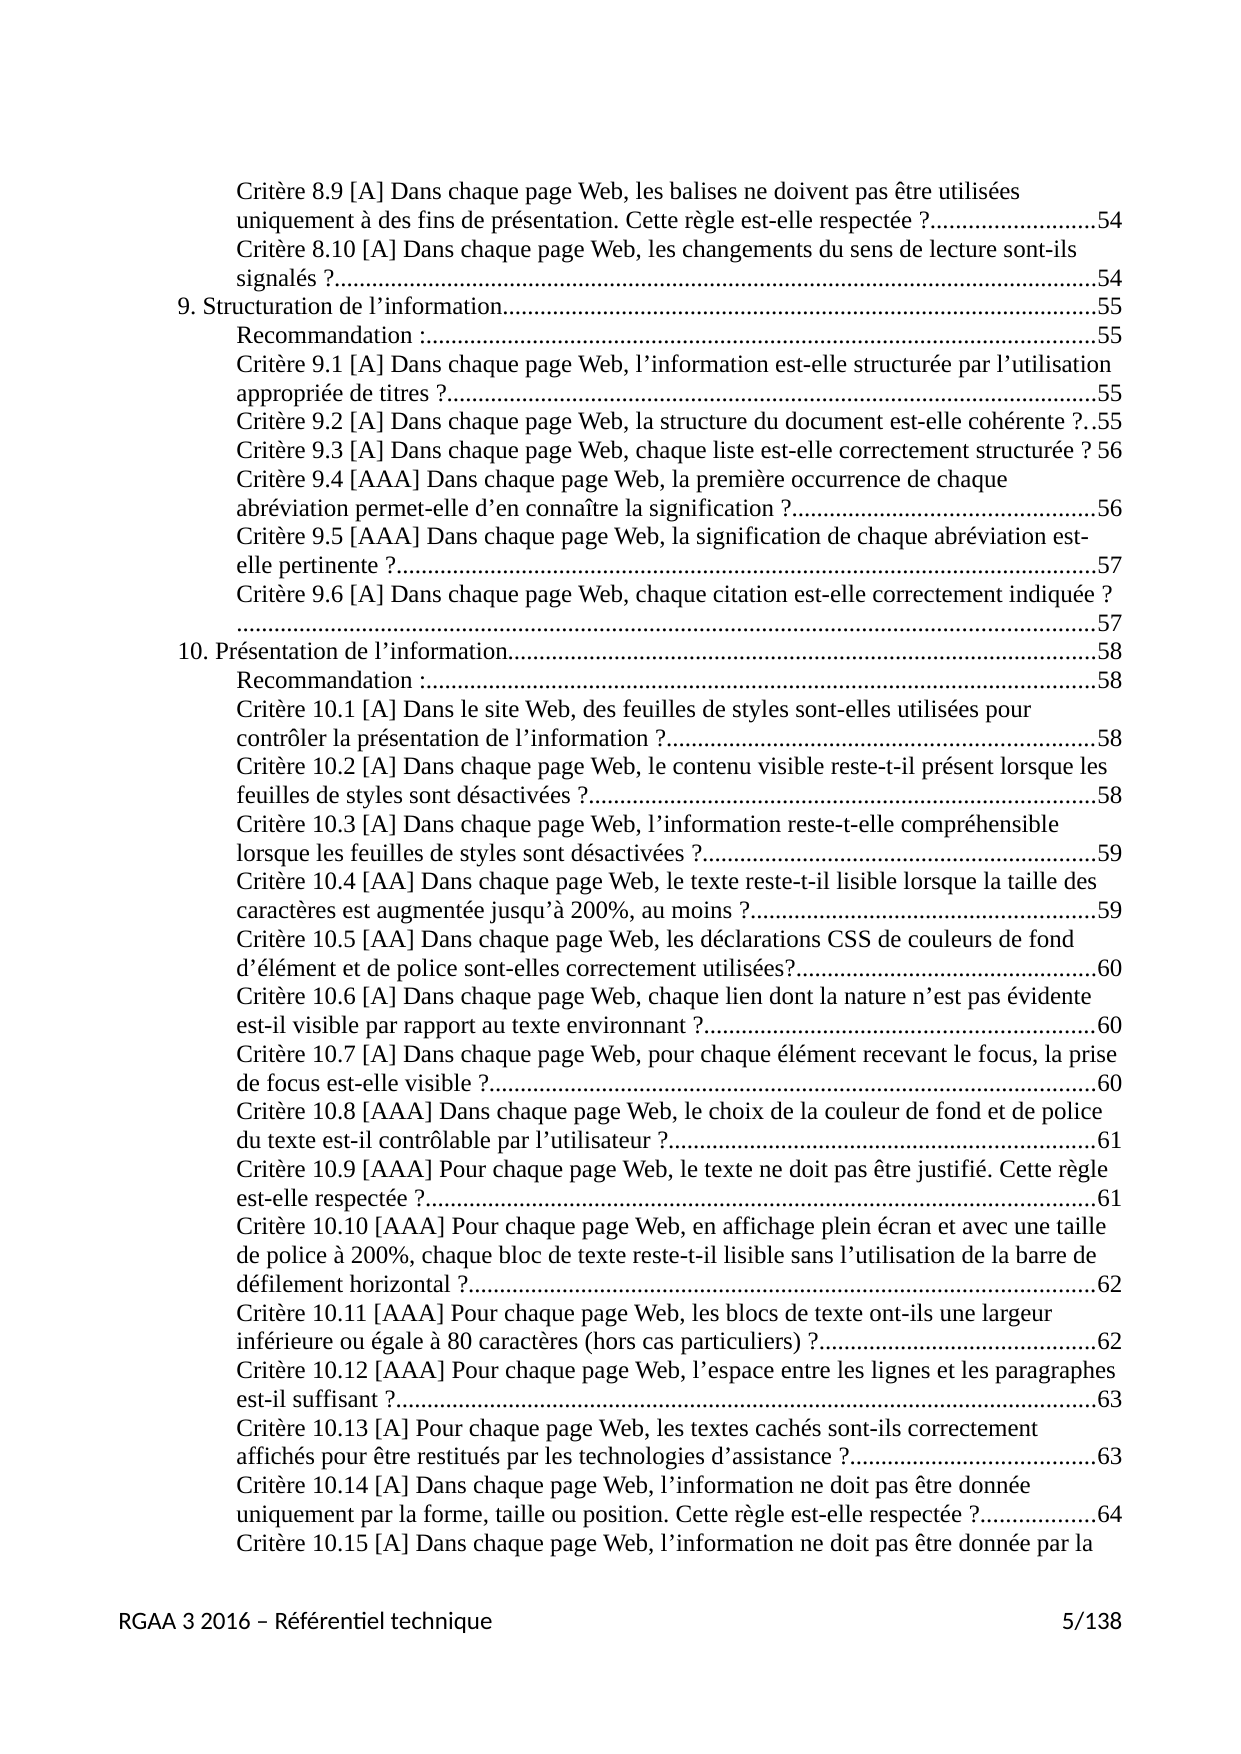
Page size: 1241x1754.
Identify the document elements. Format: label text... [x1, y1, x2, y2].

text Critère 10.8 [AAA] Dans chaque page Web, le choix de la couleur de fond et de police du texte est-il contrôlable par l’utilisateur ? 61 [236, 1096, 1122, 1154]
text Critère 9.6 [A] Dans chaque page Web, chaque citation est-elle correctement indiquée ? 57 [236, 579, 1122, 636]
text Critère 10.10 [AAA] Pour chaque page Web, en affichage plein écran et avec une taille de police à 200%, chaque bloc de texte reste-t-il lisible sans l’utilisation de la barre de défilement horizontal ? 62 [236, 1211, 1122, 1298]
text Critère 9.5 [AAA] Dans chaque page Web, la signification de chaque abréviation est-elle pertinente ? 57 [236, 521, 1122, 579]
text 10. Présentation de l’information 58 [177, 636, 1122, 665]
text Critère 9.2 [A] Dans chaque page Web, la structure du document est-elle cohérente ? 55 [236, 406, 1122, 435]
text Critère 10.1 [A] Dans le site Web, des feuilles de styles sont-elles utilisées pour contrôler la présentation de l’information ? 58 [236, 694, 1122, 751]
text Recommandation : 58 [236, 665, 1122, 694]
text Critère 8.10 [A] Dans chaque page Web, les changements du sens de lecture sont-ils signalés ? 54 [236, 234, 1122, 291]
text Critère 10.3 [A] Dans chaque page Web, l’information reste-t-elle compréhensible lorsque les feuilles de styles sont désactivées ? 59 [236, 809, 1122, 866]
text Critère 10.2 [A] Dans chaque page Web, le contenu visible reste-t-il présent lorsque les feuilles de styles sont désactivées ? 58 [236, 751, 1122, 809]
text Critère 10.11 [AAA] Pour chaque page Web, les blocs de texte ont-ils une largeur inférieure ou égale à 80 caractères (hors cas particuliers) ? 62 [236, 1298, 1122, 1355]
text Critère 10.15 [A] Dans chaque page Web, l’information ne doit pas être donnée par la forme, taille ou position uniquement. Cette règle est-elle implémentée de façon pertinente ? 64 [236, 1528, 1122, 1556]
text Critère 10.9 [AAA] Pour chaque page Web, le texte ne doit pas être justifié. Cette règle est-elle respectée ? 61 [236, 1154, 1122, 1211]
text Critère 10.12 [AAA] Pour chaque page Web, l’espace entre les lignes et les paragraphes est-il suffisant ? 63 [236, 1355, 1122, 1413]
text Critère 10.4 [AA] Dans chaque page Web, le texte reste-t-il lisible lorsque la taille des caractères est augmentée jusqu’à 200%, au moins ? 59 [236, 866, 1122, 924]
text Critère 9.1 [A] Dans chaque page Web, l’information est-elle structurée par l’utilisation appropriée de titres ? 55 [236, 349, 1122, 406]
text Critère 10.7 [A] Dans chaque page Web, pour chaque élément recevant le focus, la prise de focus est-elle visible ? 60 [236, 1039, 1122, 1096]
text Critère 10.14 [A] Dans chaque page Web, l’information ne doit pas être donnée uniquement par la forme, taille ou position. Cette règle est-elle respectée ? 64 [236, 1470, 1122, 1528]
text Critère 10.5 [AA] Dans chaque page Web, les déclarations CSS de couleurs de fond d’élément et de police sont-elles correctement utilisées? 60 [236, 924, 1122, 981]
text Critère 10.6 [A] Dans chaque page Web, chaque lien dont la nature n’est pas évidente est-il visible par rapport au texte environnant ? 60 [236, 981, 1122, 1039]
text Critère 10.13 [A] Pour chaque page Web, les textes cachés sont-ils correctement affichés pour être restitués par les technologies d’assistance ? 63 [236, 1413, 1122, 1470]
text Recommandation : 55 [236, 320, 1122, 349]
text 9. Structuration de l’information 55 [177, 291, 1122, 320]
text Critère 8.9 [A] Dans chaque page Web, les balises ne doivent pas être utilisées uniquement à des fins de présentation. Cette règle est-elle respectée ? 54 [236, 176, 1122, 234]
text Critère 9.3 [A] Dans chaque page Web, chaque liste est-elle correctement structurée ? 56 [236, 435, 1122, 464]
text Critère 9.4 [AAA] Dans chaque page Web, la première occurrence de chaque abréviation permet-elle d’en connaître la signification ? 56 [236, 464, 1122, 521]
